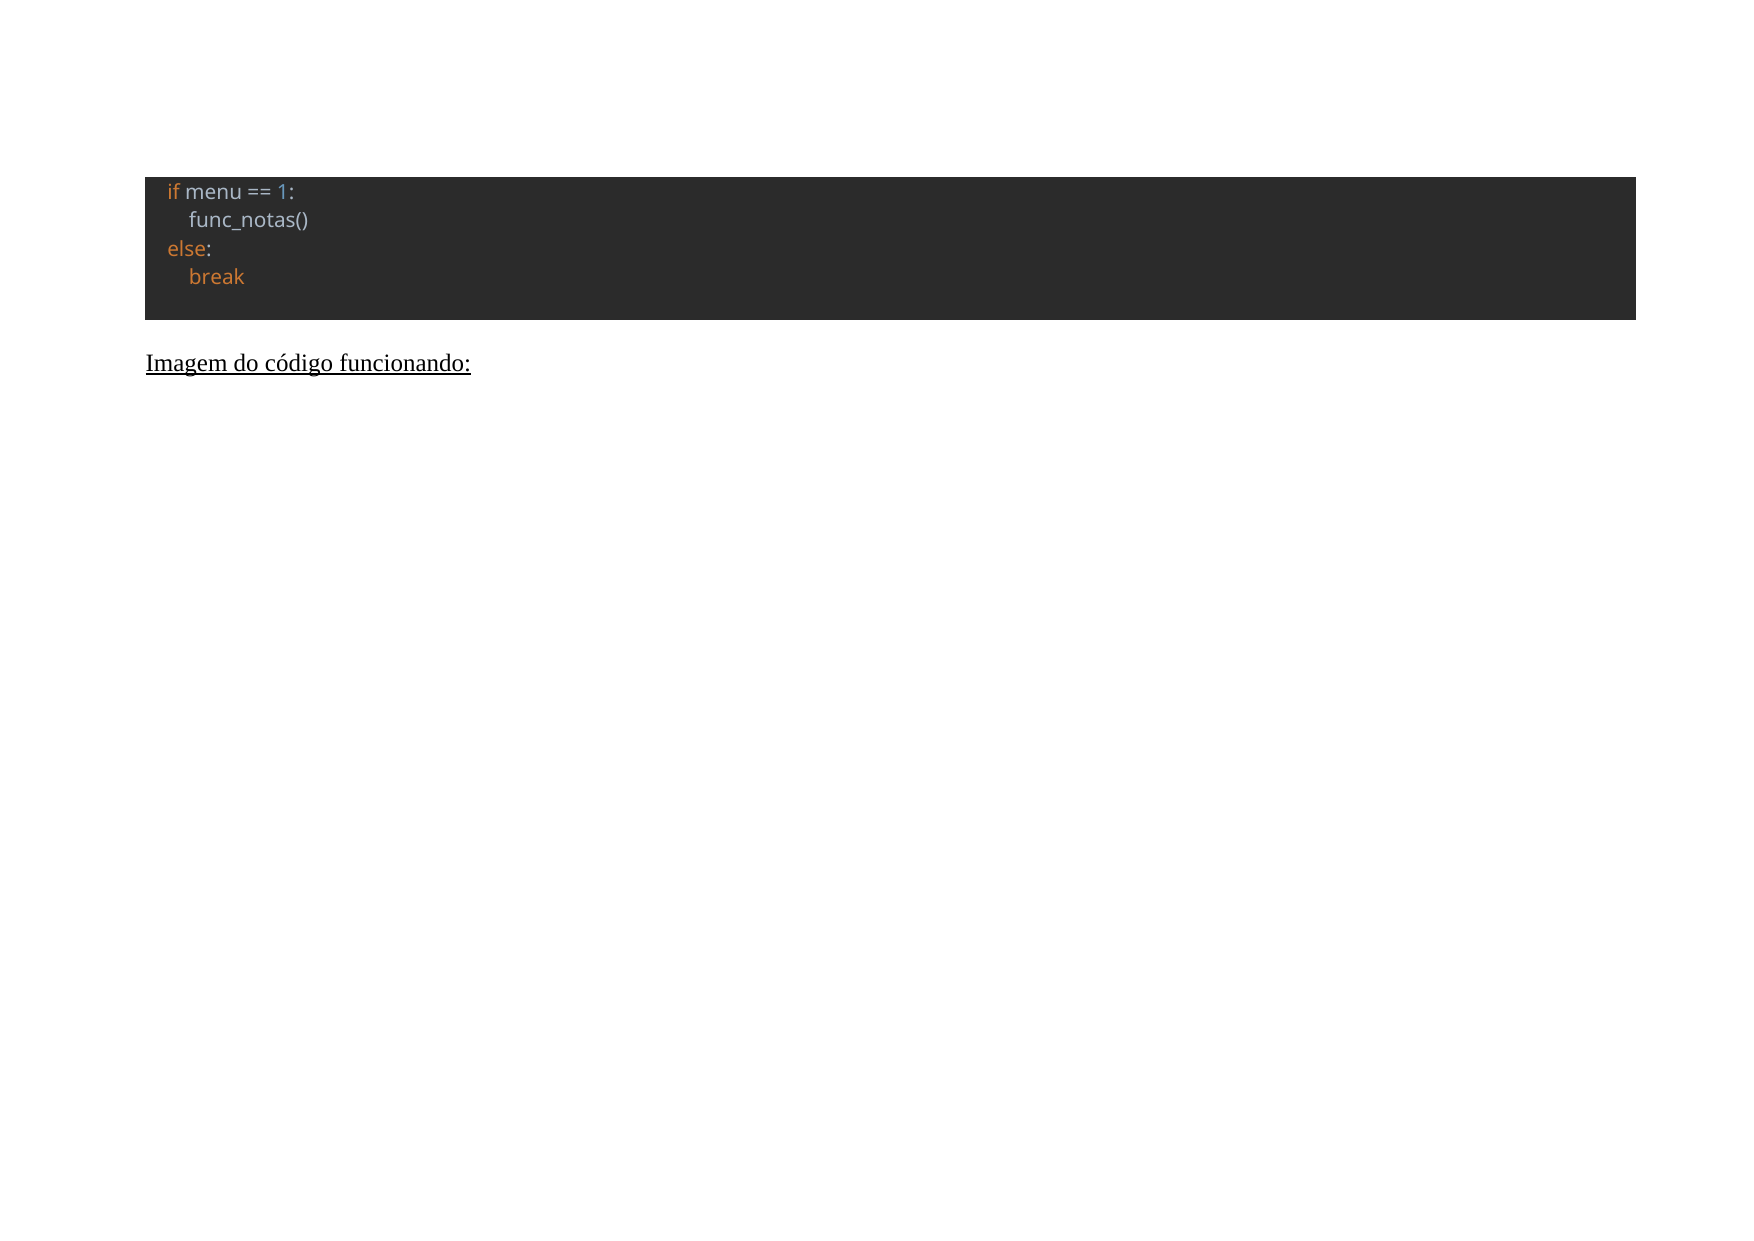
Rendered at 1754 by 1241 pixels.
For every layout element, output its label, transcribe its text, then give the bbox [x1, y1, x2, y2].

text Imagem do código funcionando: [145, 348, 1636, 377]
text if menu == 1: func_notas() else: break [145, 177, 1636, 320]
